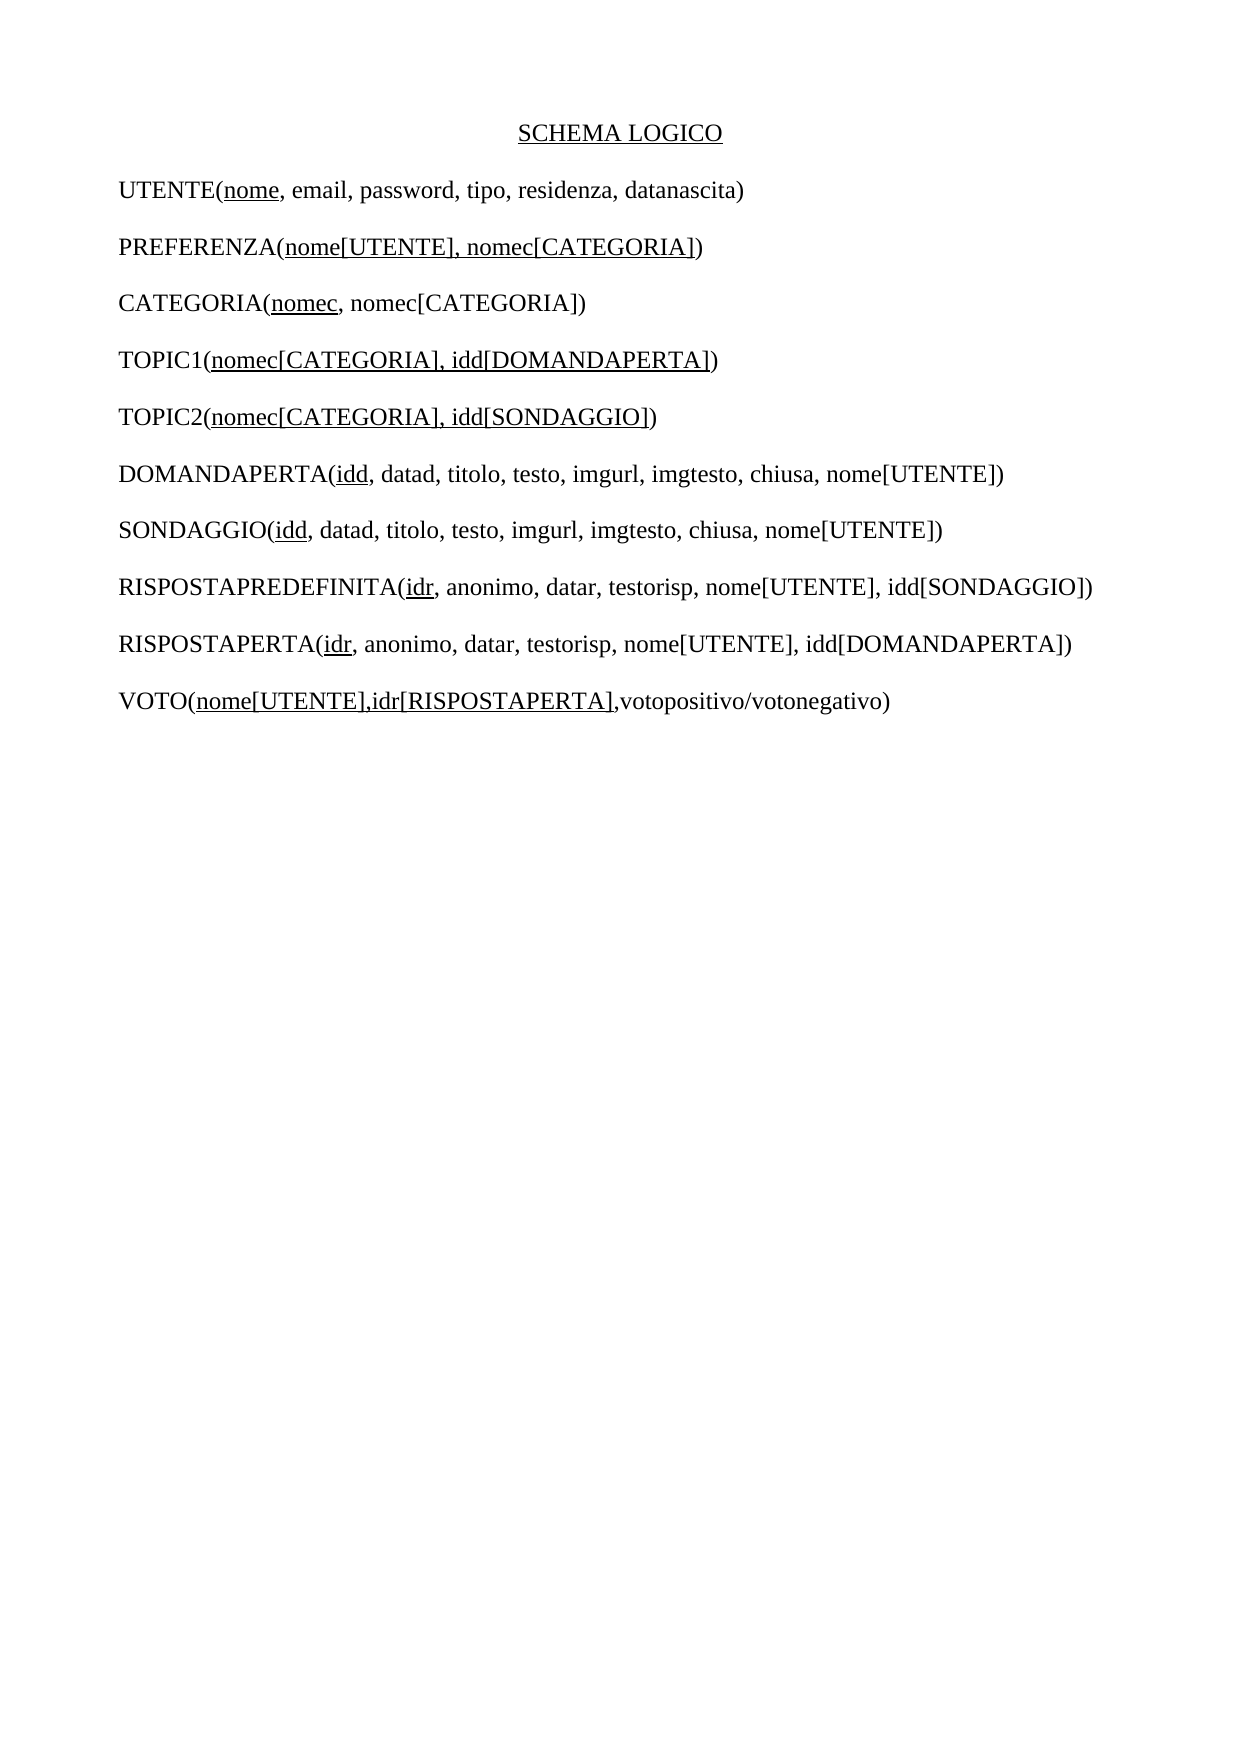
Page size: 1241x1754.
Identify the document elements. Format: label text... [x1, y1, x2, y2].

text SONDAGGIO(idd, datad, titolo, testo, imgurl, imgtesto, chiusa, nome[UTENTE]) [118, 516, 1122, 544]
text CATEGORIA(nomec, nomec[CATEGORIA]) [118, 288, 1122, 317]
text TOPIC1(nomec[CATEGORIA], idd[DOMANDAPERTA]) [118, 345, 1122, 374]
text UTENTE(nome, email, password, tipo, residenza, datanascita) [118, 175, 1122, 204]
text VOTO(nome[UTENTE],idr[RISPOSTAPERTA],votopositivo/votonegativo) [118, 686, 1218, 714]
text PREFERENZA(nome[UTENTE], nomec[CATEGORIA]) [118, 232, 1122, 260]
text RISPOSTAPERTA(idr, anonimo, datar, testorisp, nome[UTENTE], idd[DOMANDAPERTA]) [118, 629, 1218, 658]
text RISPOSTAPREDEFINITA(idr, anonimo, datar, testorisp, nome[UTENTE], idd[SONDAGGIO]) [118, 572, 1122, 601]
text DOMANDAPERTA(idd, datad, titolo, testo, imgurl, imgtesto, chiusa, nome[UTENTE]) [118, 459, 1122, 487]
text TOPIC2(nomec[CATEGORIA], idd[SONDAGGIO]) [118, 402, 1122, 431]
text SCHEMA LOGICO [118, 118, 1122, 147]
